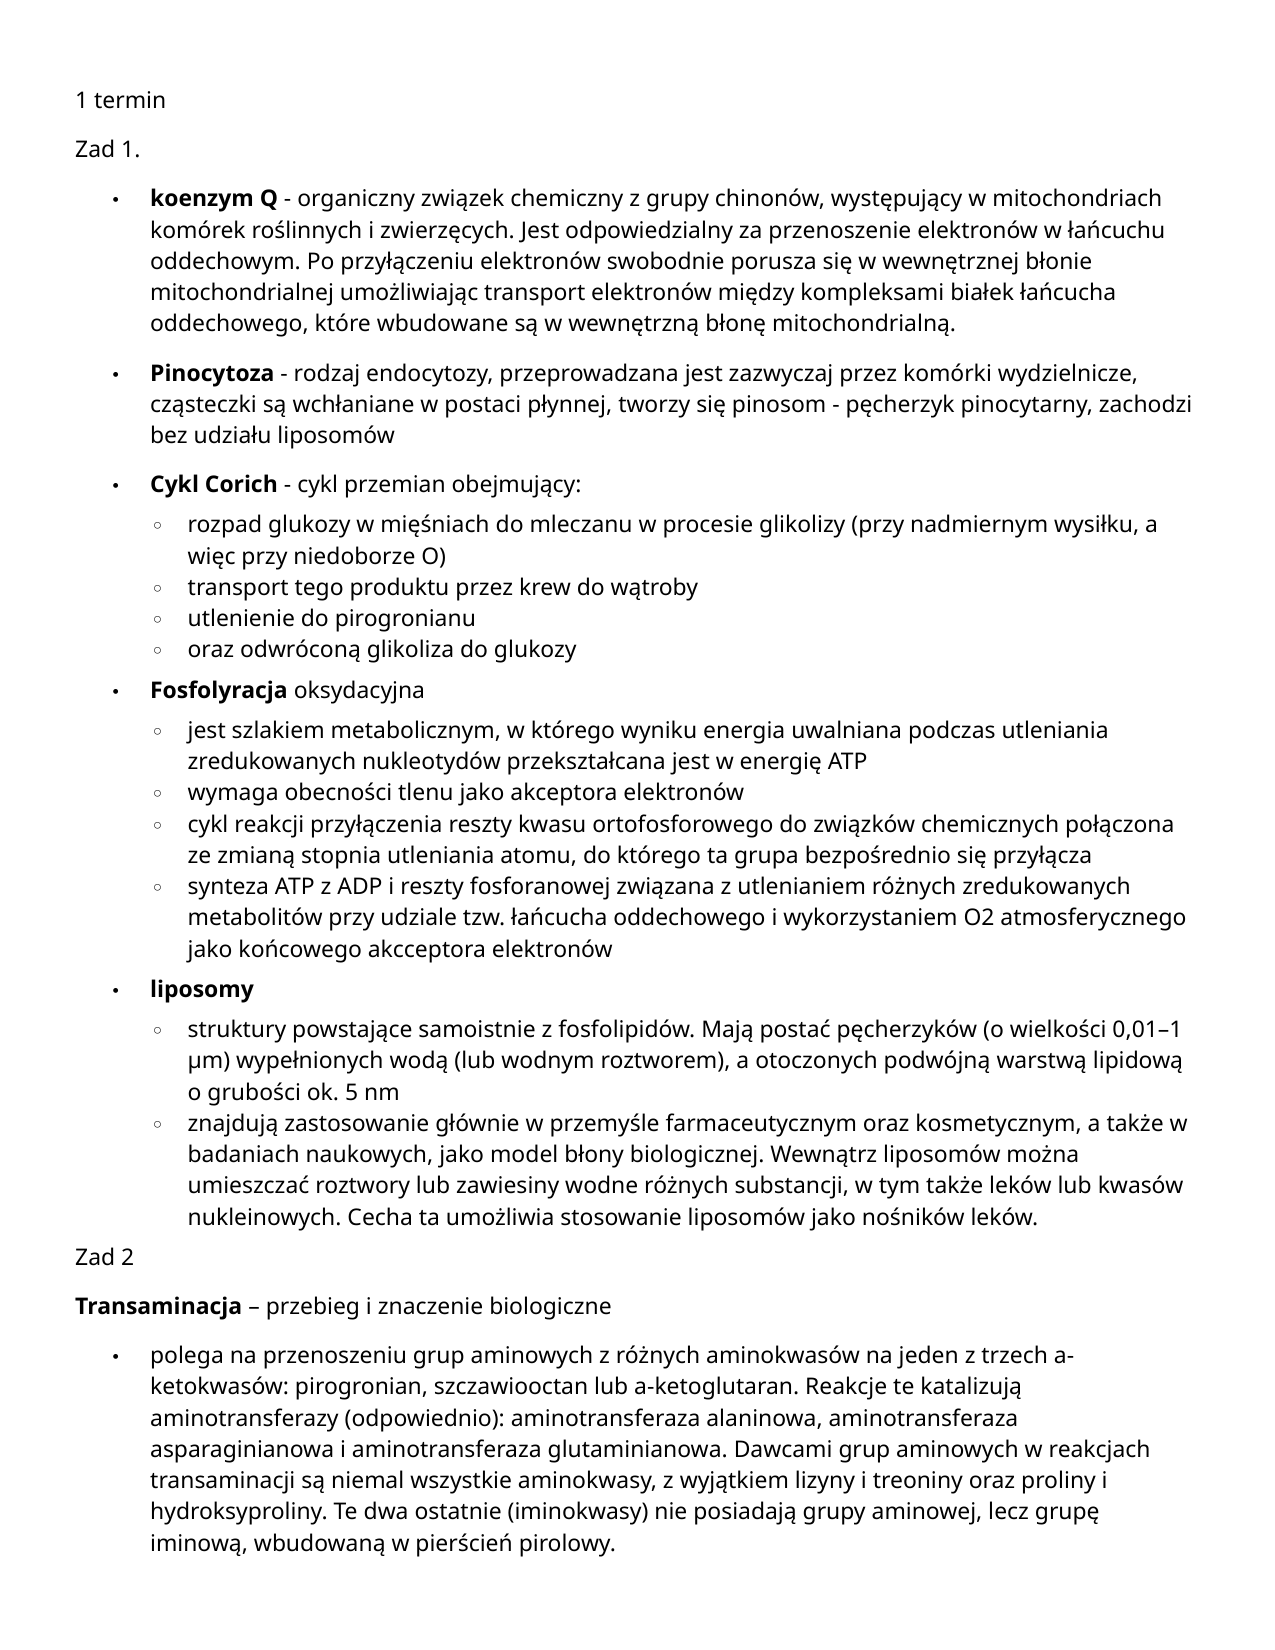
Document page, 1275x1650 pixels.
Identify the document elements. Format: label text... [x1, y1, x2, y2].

text 1 termin [75, 84, 1200, 115]
text Zad 1. [75, 133, 1200, 164]
list utlenienie do pirogronianu [150, 602, 1200, 633]
text Zad 2 [75, 1241, 1200, 1272]
list Fosfolyracja oksydacyjna [112, 673, 1200, 705]
list koenzym Q - organiczny związek chemiczny z grupy chinonów, występujący w mitochondriach komórek roślinnych i zwierzęcych. Jest odpowiedzialny za przenoszenie elektronów w łańcuchu oddechowym. Po przyłączeniu elektronów swobodnie porusza się w wewnętrznej błonie mitochondrialnej umożliwiając transport elektronów między kompleksami białek łańcucha oddechowego, które wbudowane są w wewnętrzną błonę mitochondrialną. [112, 182, 1200, 338]
list rozpad glukozy w mięśniach do mleczanu w procesie glikolizy (przy nadmiernym wysiłku, a więc przy niedoborze O) [150, 508, 1200, 571]
list liposomy [112, 973, 1200, 1004]
list Pinocytoza - rodzaj endocytozy, przeprowadzana jest zazwyczaj przez komórki wydzielnicze, cząsteczki są wchłaniane w postaci płynnej, tworzy się pinosom - pęcherzyk pinocytarny, zachodzi bez udziału liposomów [112, 356, 1200, 450]
list transport tego produktu przez krew do wątroby [150, 571, 1200, 602]
list synteza ATP z ADP i reszty fosforanowej związana z utlenianiem różnych zredukowanych metabolitów przy udziale tzw. łańcucha oddechowego i wykorzystaniem O2 atmosferycznego jako końcowego akcceptora elektronów [150, 870, 1200, 964]
list jest szlakiem metabolicznym, w którego wyniku energia uwalniana podczas utleniania zredukowanych nukleotydów przekształcana jest w energię ATP [150, 714, 1200, 776]
list polega na przenoszeniu grup aminowych z różnych aminokwasów na jeden z trzech a-ketokwasów: pirogronian, szczawiooctan lub a-ketoglutaran. Reakcje te katalizują aminotransferazy (odpowiednio): aminotransferaza alaninowa, aminotransferaza asparaginianowa i aminotransferaza glutaminianowa. Dawcami grup aminowych w reakcjach transaminacji są niemal wszystkie aminokwasy, z wyjątkiem lizyny i treoniny oraz proliny i hydroksyproliny. Te dwa ostatnie (iminokwasy) nie posiadają grupy aminowej, lecz grupę iminową, wbudowaną w pierścień pirolowy. [112, 1339, 1200, 1558]
list struktury powstające samoistnie z fosfolipidów. Mają postać pęcherzyków (o wielkości 0,01–1 μm) wypełnionych wodą (lub wodnym roztworem), a otoczonych podwójną warstwą lipidową o grubości ok. 5 nm [150, 1013, 1200, 1107]
list znajdują zastosowanie głównie w przemyśle farmaceutycznym oraz kosmetycznym, a także w badaniach naukowych, jako model błony biologicznej. Wewnątrz liposomów można umieszczać roztwory lub zawiesiny wodne różnych substancji, w tym także leków lub kwasów nukleinowych. Cecha ta umożliwia stosowanie liposomów jako nośników leków. [150, 1107, 1200, 1232]
list oraz odwróconą glikoliza do glukozy [150, 633, 1200, 664]
list wymaga obecności tlenu jako akceptora elektronów [150, 776, 1200, 807]
list cykl reakcji przyłączenia reszty kwasu ortofosforowego do związków chemicznych połączona ze zmianą stopnia utleniania atomu, do którego ta grupa bezpośrednio się przyłącza [150, 807, 1200, 870]
list Cykl Corich - cykl przemian obejmujący: [112, 468, 1200, 499]
text Transaminacja – przebieg i znaczenie biologiczne [75, 1290, 1200, 1321]
